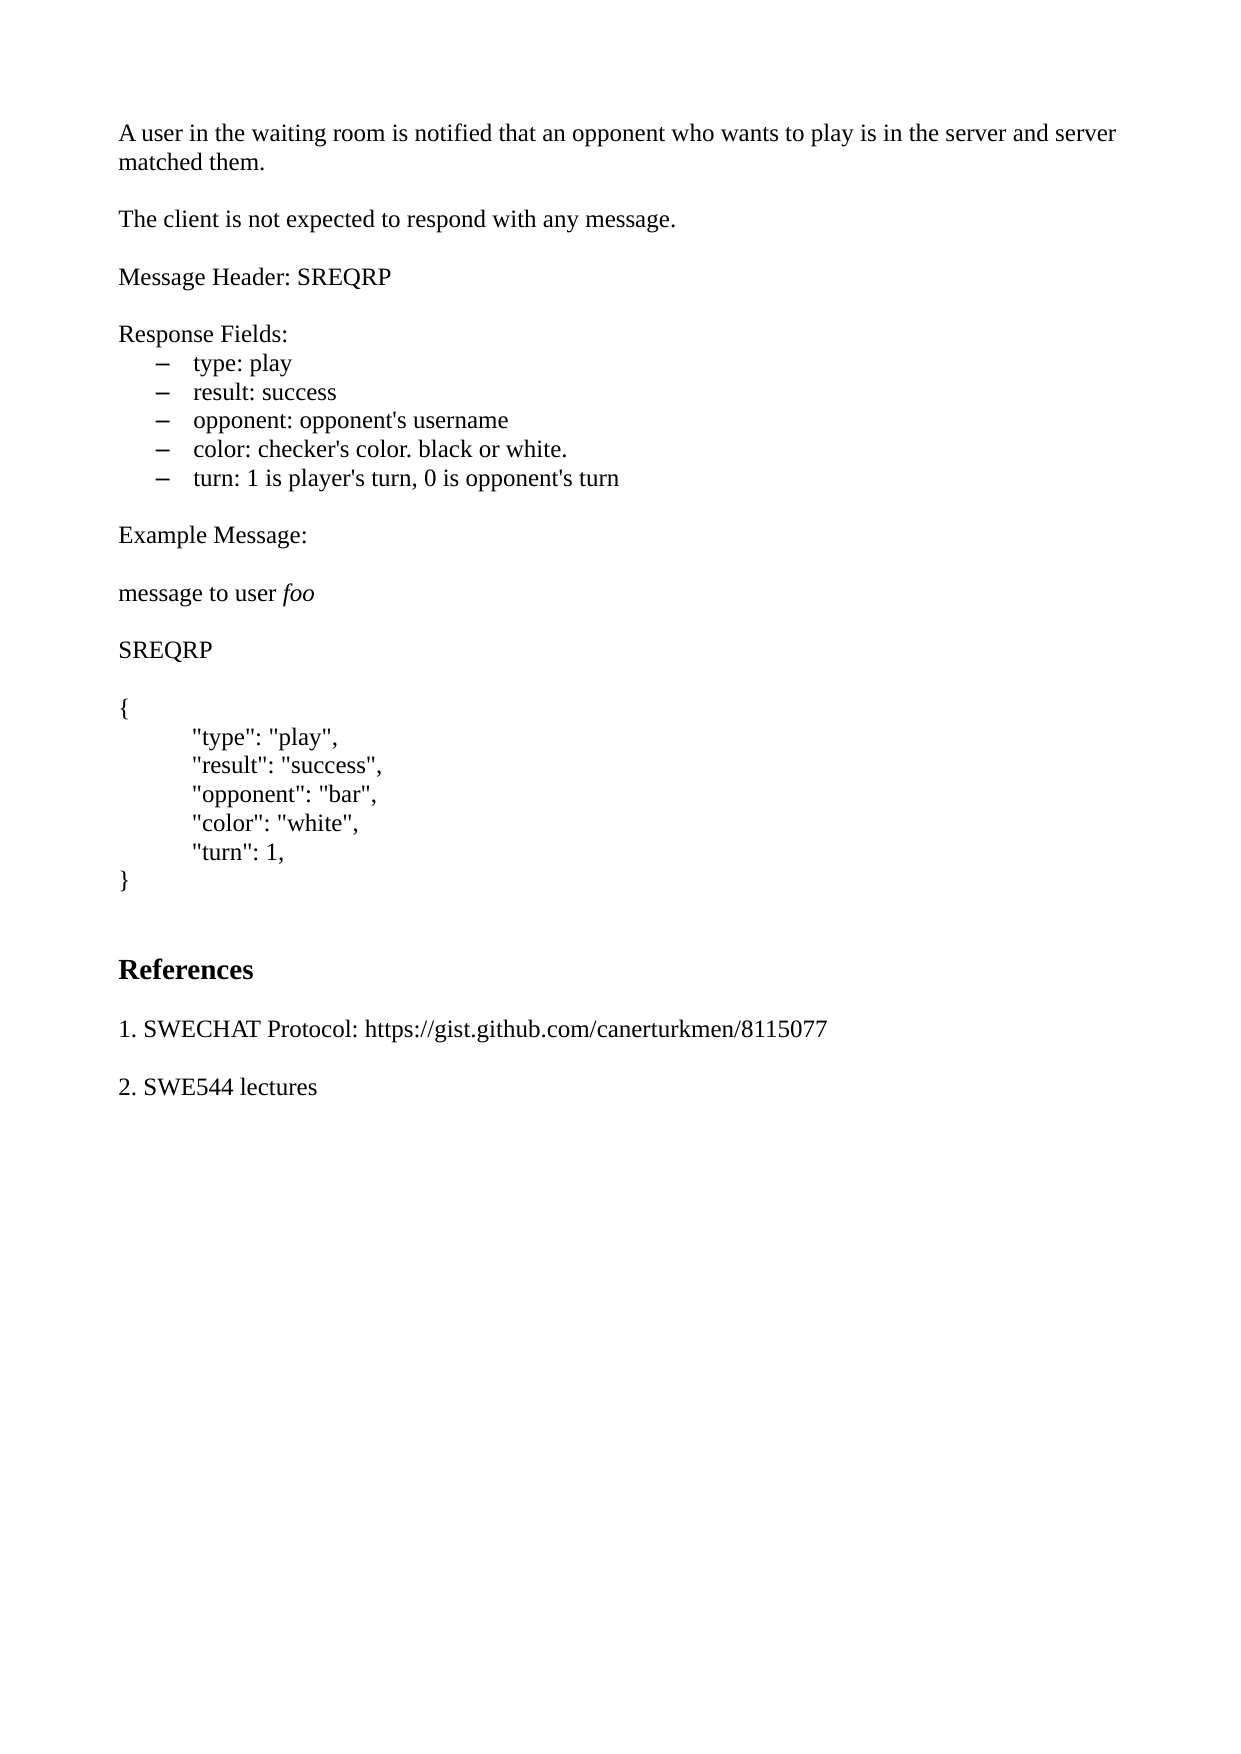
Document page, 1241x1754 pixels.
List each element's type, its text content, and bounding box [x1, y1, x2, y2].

text A user in the waiting room is notified that an opponent who wants to play is in the server and server matched them. [118, 118, 1122, 176]
text Message Header: SREQRP [118, 262, 1122, 291]
text } [118, 866, 1122, 894]
text "type": "play", [118, 722, 1122, 751]
list turn: 1 is player's turn, 0 is opponent's turn [156, 463, 1122, 492]
list opponent: opponent's username [156, 406, 1122, 434]
text SREQRP [118, 636, 1122, 664]
text Response Fields: [118, 319, 1122, 348]
text "opponent": "bar", [118, 779, 1122, 808]
text 2. SWE544 lectures [118, 1072, 1122, 1100]
text "turn": 1, [118, 837, 1122, 866]
text "result": "success", [118, 751, 1122, 779]
text Example Message: [118, 521, 1122, 549]
list result: success [156, 377, 1122, 406]
text The client is not expected to respond with any message. [118, 204, 1122, 233]
text "color": "white", [118, 808, 1122, 837]
text References [118, 952, 1122, 985]
text 1. SWECHAT Protocol: https://gist.github.com/canerturkmen/8115077 [118, 1014, 1122, 1043]
text { [118, 693, 1122, 722]
list type: play [156, 348, 1122, 377]
list color: checker's color. black or white. [156, 434, 1122, 463]
text message to user foo [118, 578, 1122, 607]
